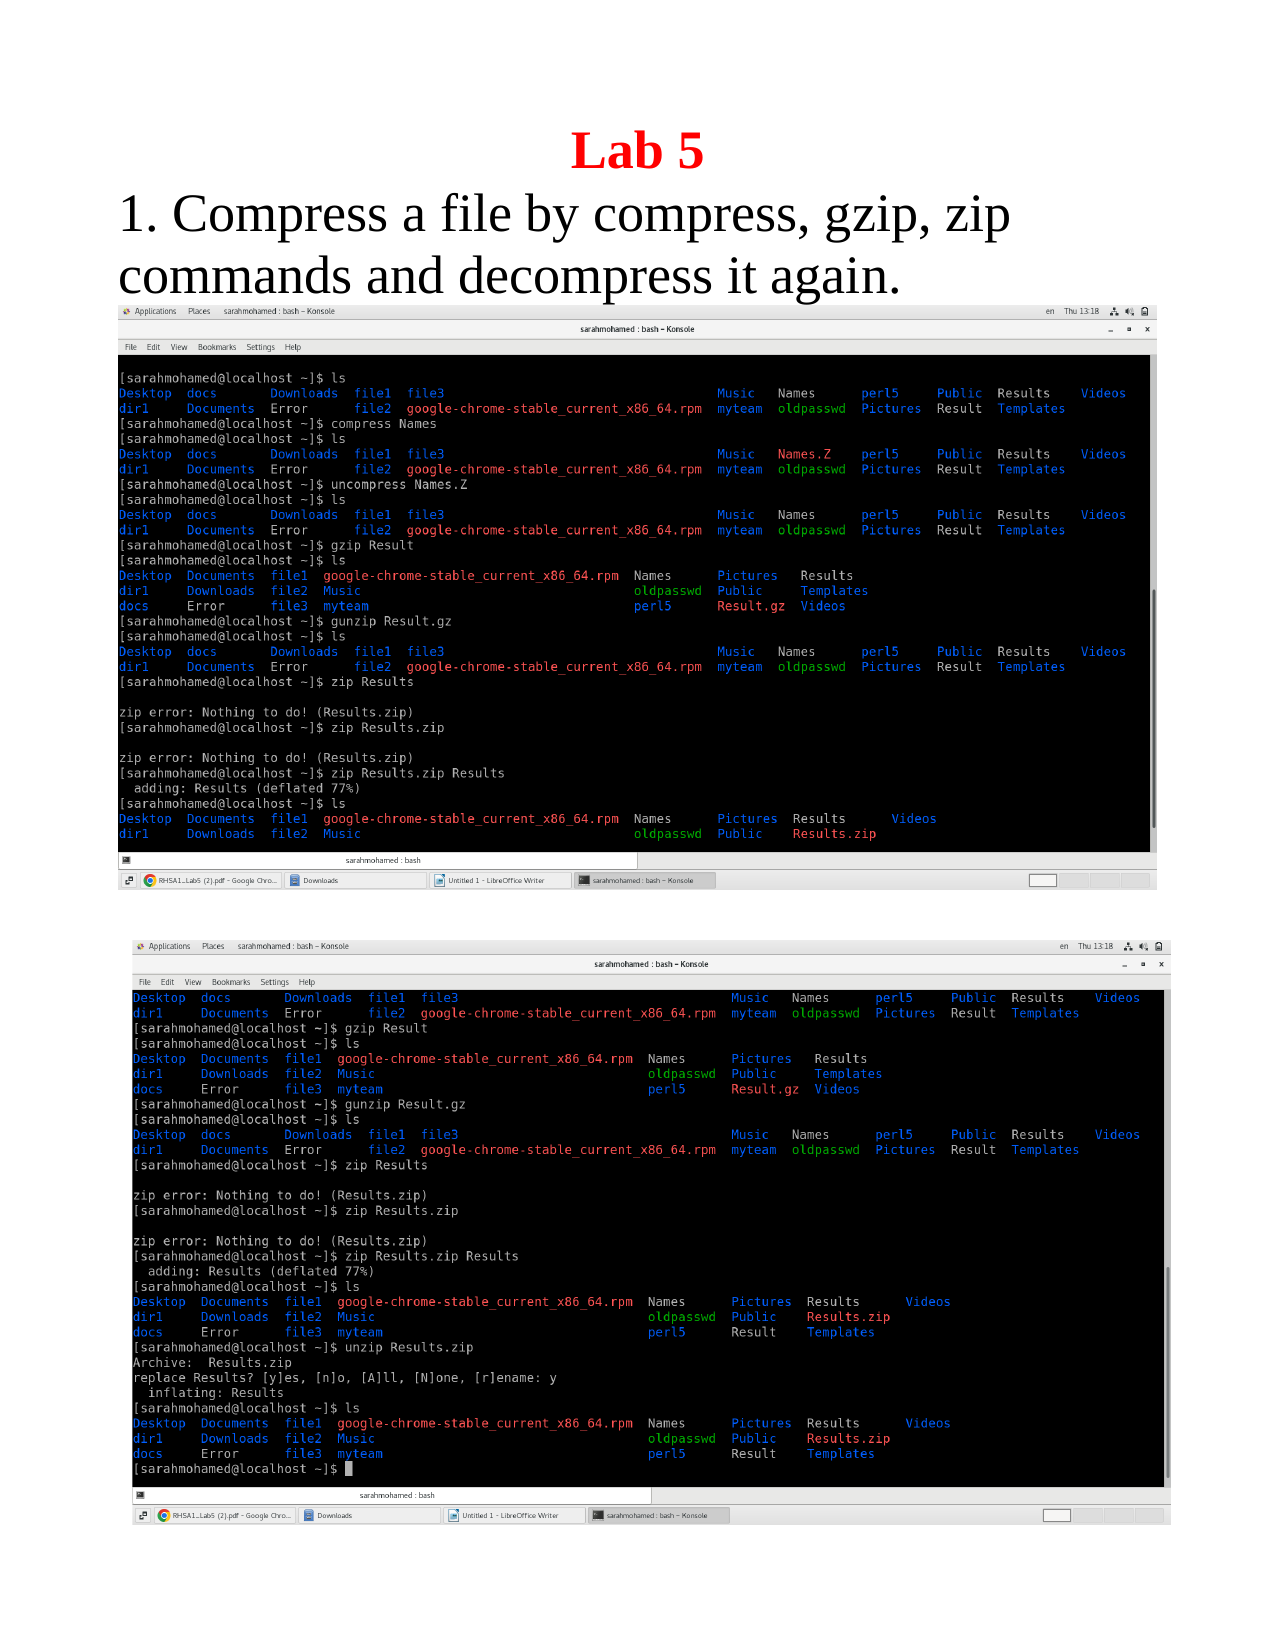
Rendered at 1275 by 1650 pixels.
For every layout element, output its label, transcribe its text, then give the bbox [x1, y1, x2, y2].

text Lab 5 [118, 118, 1157, 180]
text 1. Compress a file by compress, gzip, zip commands and decompress it again. [118, 180, 1157, 305]
picture [118, 305, 1157, 890]
picture [132, 940, 1171, 1525]
